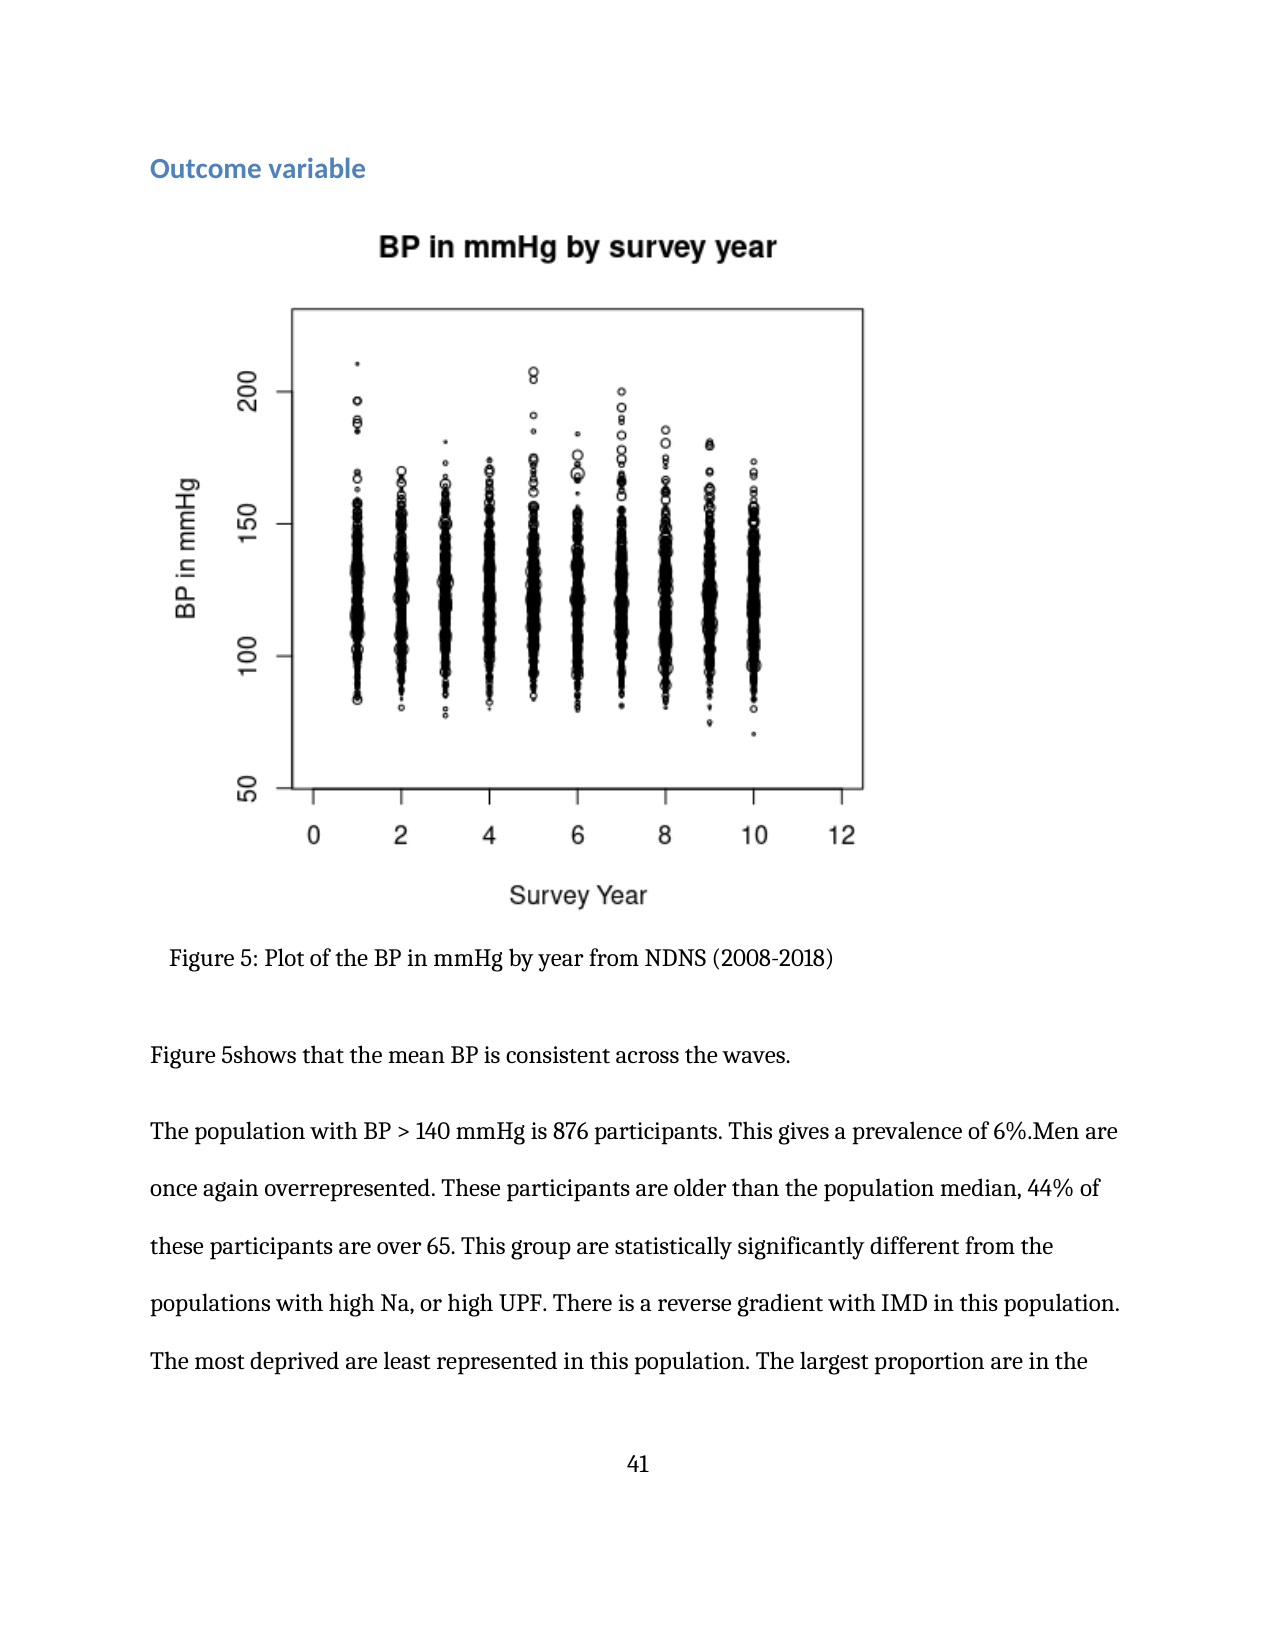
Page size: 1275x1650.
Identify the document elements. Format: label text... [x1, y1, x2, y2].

text Figure 5shows that the mean BP is consistent across the waves. [150, 1041, 1125, 1069]
subtitle Outcome variable [150, 150, 1125, 186]
text Figure 5: Plot of the BP in mmHg by year from NDNS (2008-2018) [169, 944, 927, 972]
picture [168, 185, 927, 944]
text The population with BP > 140 mmHg is 876 participants. This gives a prevalence of 6%.Men are once again overrepresented. These participants are older than the population median, 44% of these participants are over 65. This group are statistically significantly different from the populations with high Na, or high UPF. There is a reverse gradient with IMD in this population. The most deprived are least represented in this population. The largest proportion are in the [150, 1117, 1125, 1376]
